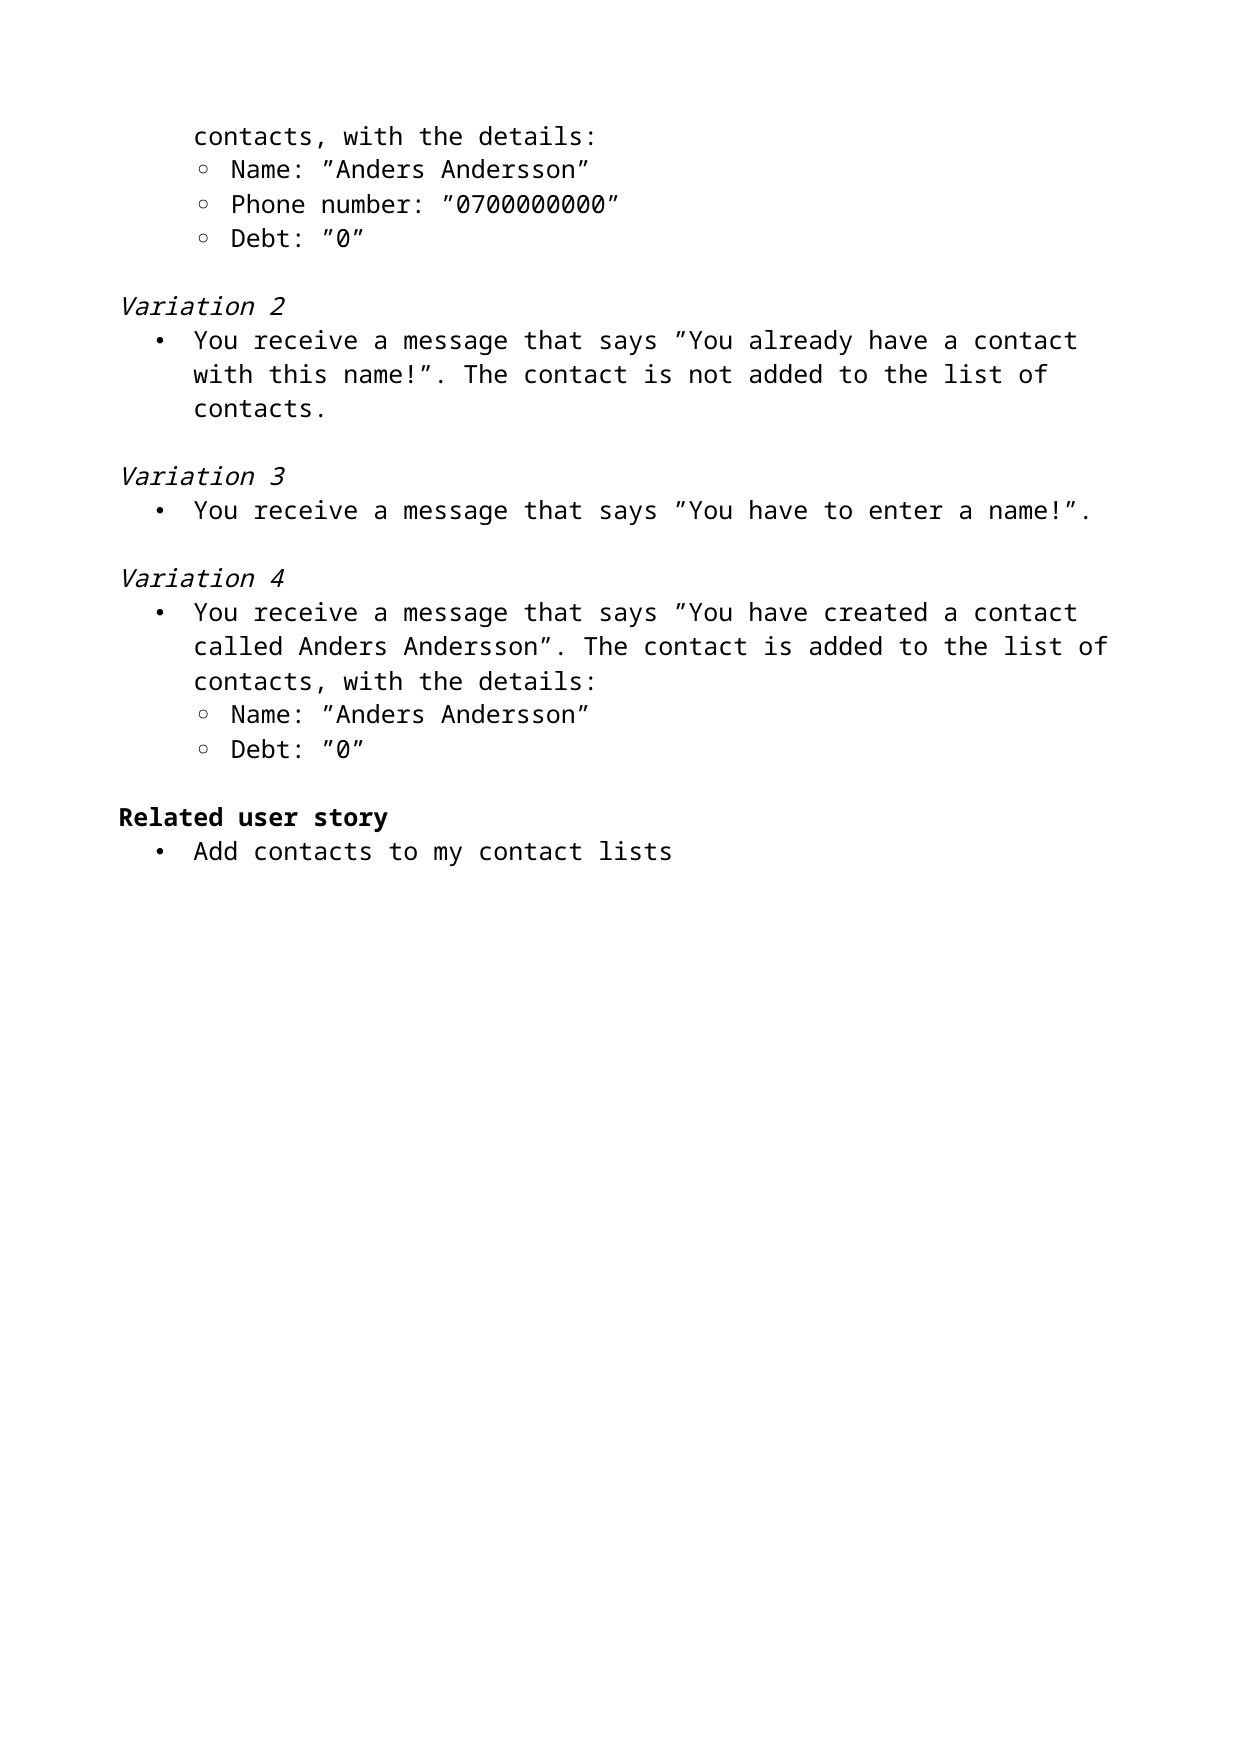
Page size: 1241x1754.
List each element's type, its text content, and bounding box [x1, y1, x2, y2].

list Debt: ”0” [193, 731, 1122, 765]
list Name: ”Anders Andersson” [193, 697, 1122, 731]
list Phone number: ”0700000000” [193, 186, 1122, 220]
text Variation 3 [118, 459, 1122, 493]
list contacts, with the details: [156, 118, 1122, 152]
list You receive a message that says ”You already have a contact with this name!”. The contact is not added to the list of contacts. [156, 322, 1122, 425]
list Add contacts to my contact lists [156, 833, 1122, 867]
text Variation 4 [118, 561, 1122, 595]
list Name: ”Anders Andersson” [193, 152, 1122, 186]
list You receive a message that says ”You have created a contact called Anders Andersson”. The contact is added to the list of contacts, with the details: [156, 595, 1122, 697]
text Variation 2 [118, 288, 1122, 322]
text Related user story [118, 799, 1122, 833]
list Debt: ”0” [193, 220, 1122, 254]
list You receive a message that says ”You have to enter a name!”. [156, 493, 1122, 527]
